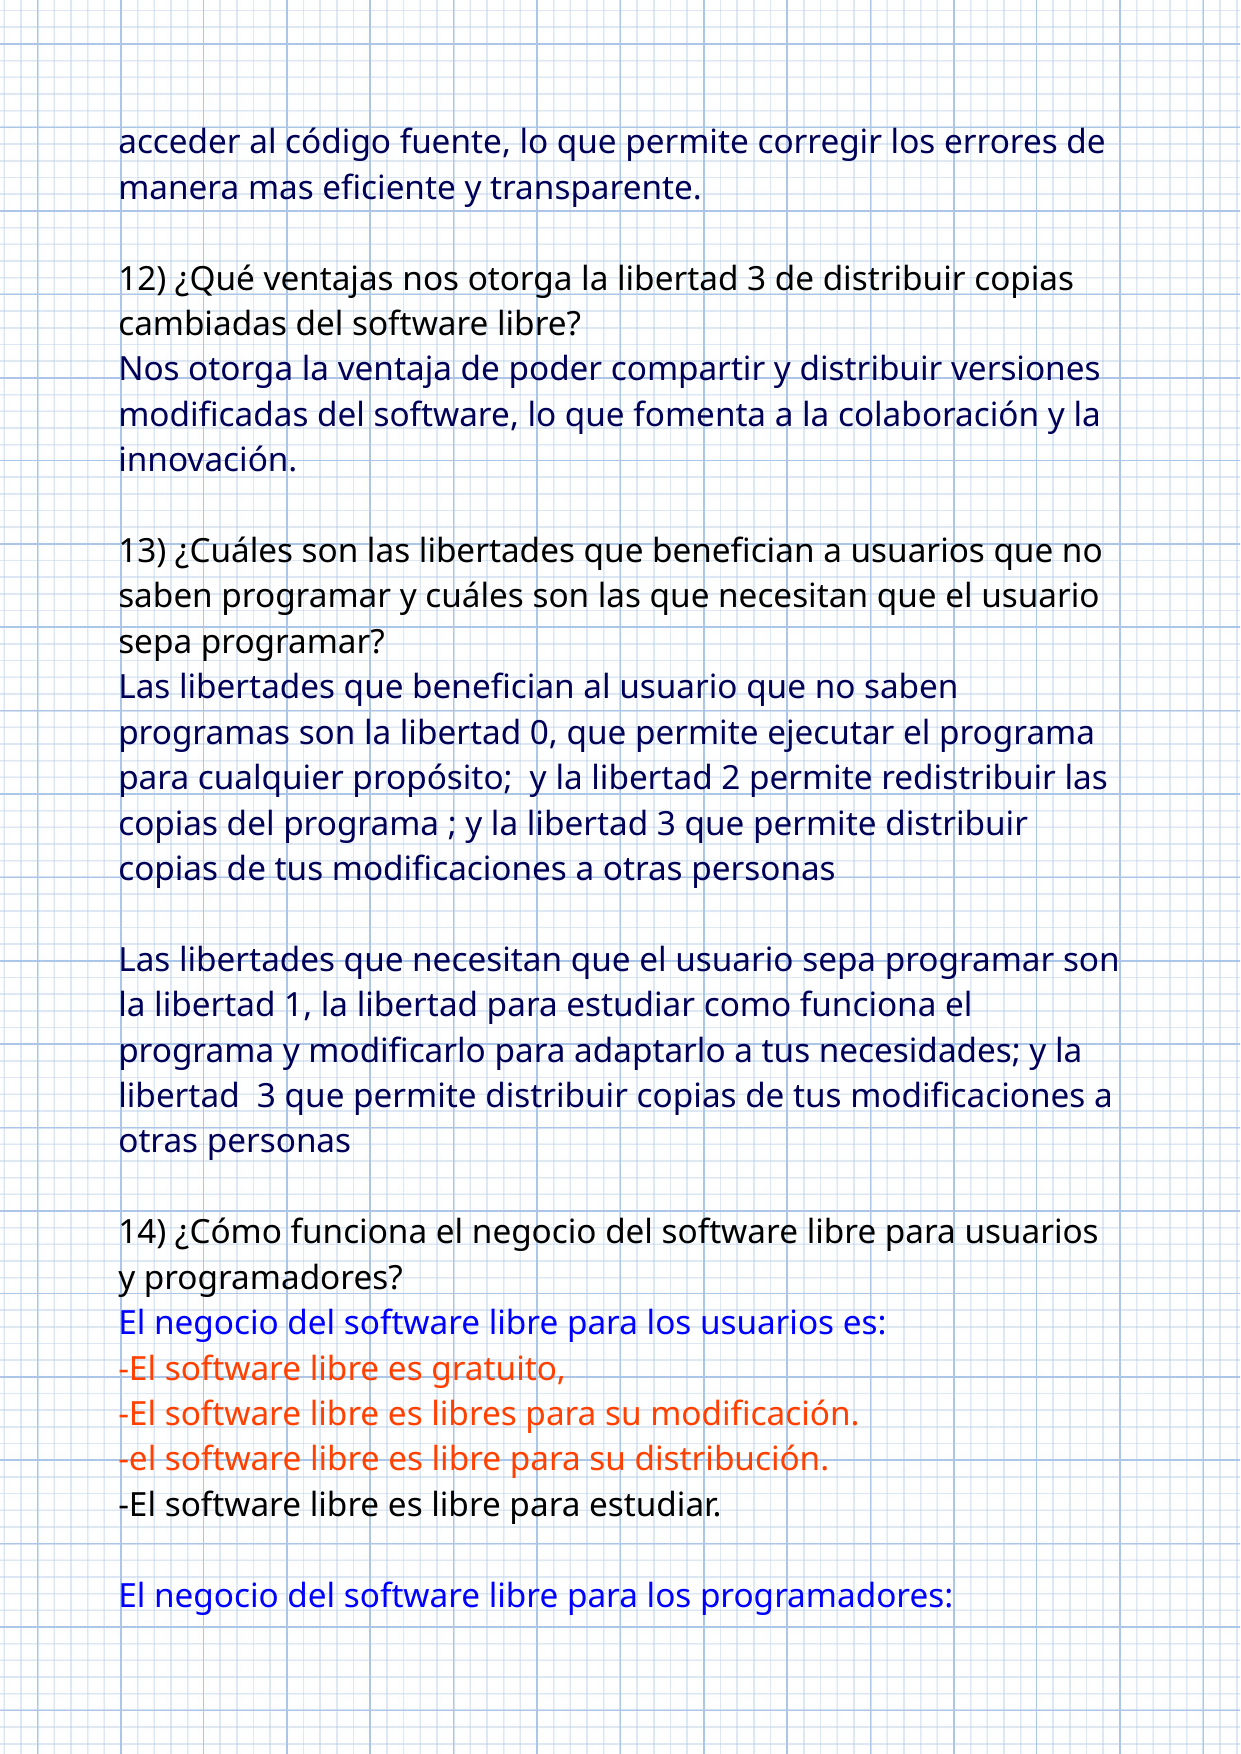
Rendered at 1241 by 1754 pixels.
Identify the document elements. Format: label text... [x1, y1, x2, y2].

text 13) ¿Cuáles son las libertades que benefician a usuarios que no saben programar y cuáles son las que necesitan que el usuario sepa programar? [118, 527, 1122, 663]
text -el software libre es libre para su distribución. [118, 1435, 1122, 1481]
text -El software libre es gratuito, [118, 1344, 1122, 1390]
text acceder al código fuente, lo que permite corregir los errores de manera mas eficiente y transparente. [118, 118, 1122, 209]
text El negocio del software libre para los usuarios es: [118, 1299, 1122, 1344]
text Las libertades que benefician al usuario que no saben programas son la libertad 0, que permite ejecutar el programa para cualquier propósito; y la libertad 2 permite redistribuir las copias del programa ; y la libertad 3 que permite distribuir copias de tus modificaciones a otras personas [118, 663, 1122, 890]
text 14) ¿Cómo funciona el negocio del software libre para usuarios y programadores? [118, 1208, 1122, 1299]
text Las libertades que necesitan que el usuario sepa programar son la libertad 1, la libertad para estudiar como funciona el programa y modificarlo para adaptarlo a tus necesidades; y la libertad 3 que permite distribuir copias de tus modificaciones a otras personas [118, 936, 1122, 1163]
text 12) ¿Qué ventajas nos otorga la libertad 3 de distribuir copias cambiadas del software libre? [118, 254, 1122, 345]
text Nos otorga la ventaja de poder compartir y distribuir versiones modificadas del software, lo que fomenta a la colaboración y la innovación. [118, 345, 1122, 481]
picture [0, 0, 1241, 1754]
text -El software libre es libre para estudiar. [118, 1481, 1122, 1526]
text -El software libre es libres para su modificación. [118, 1390, 1122, 1435]
text El negocio del software libre para los programadores: [118, 1571, 1122, 1617]
